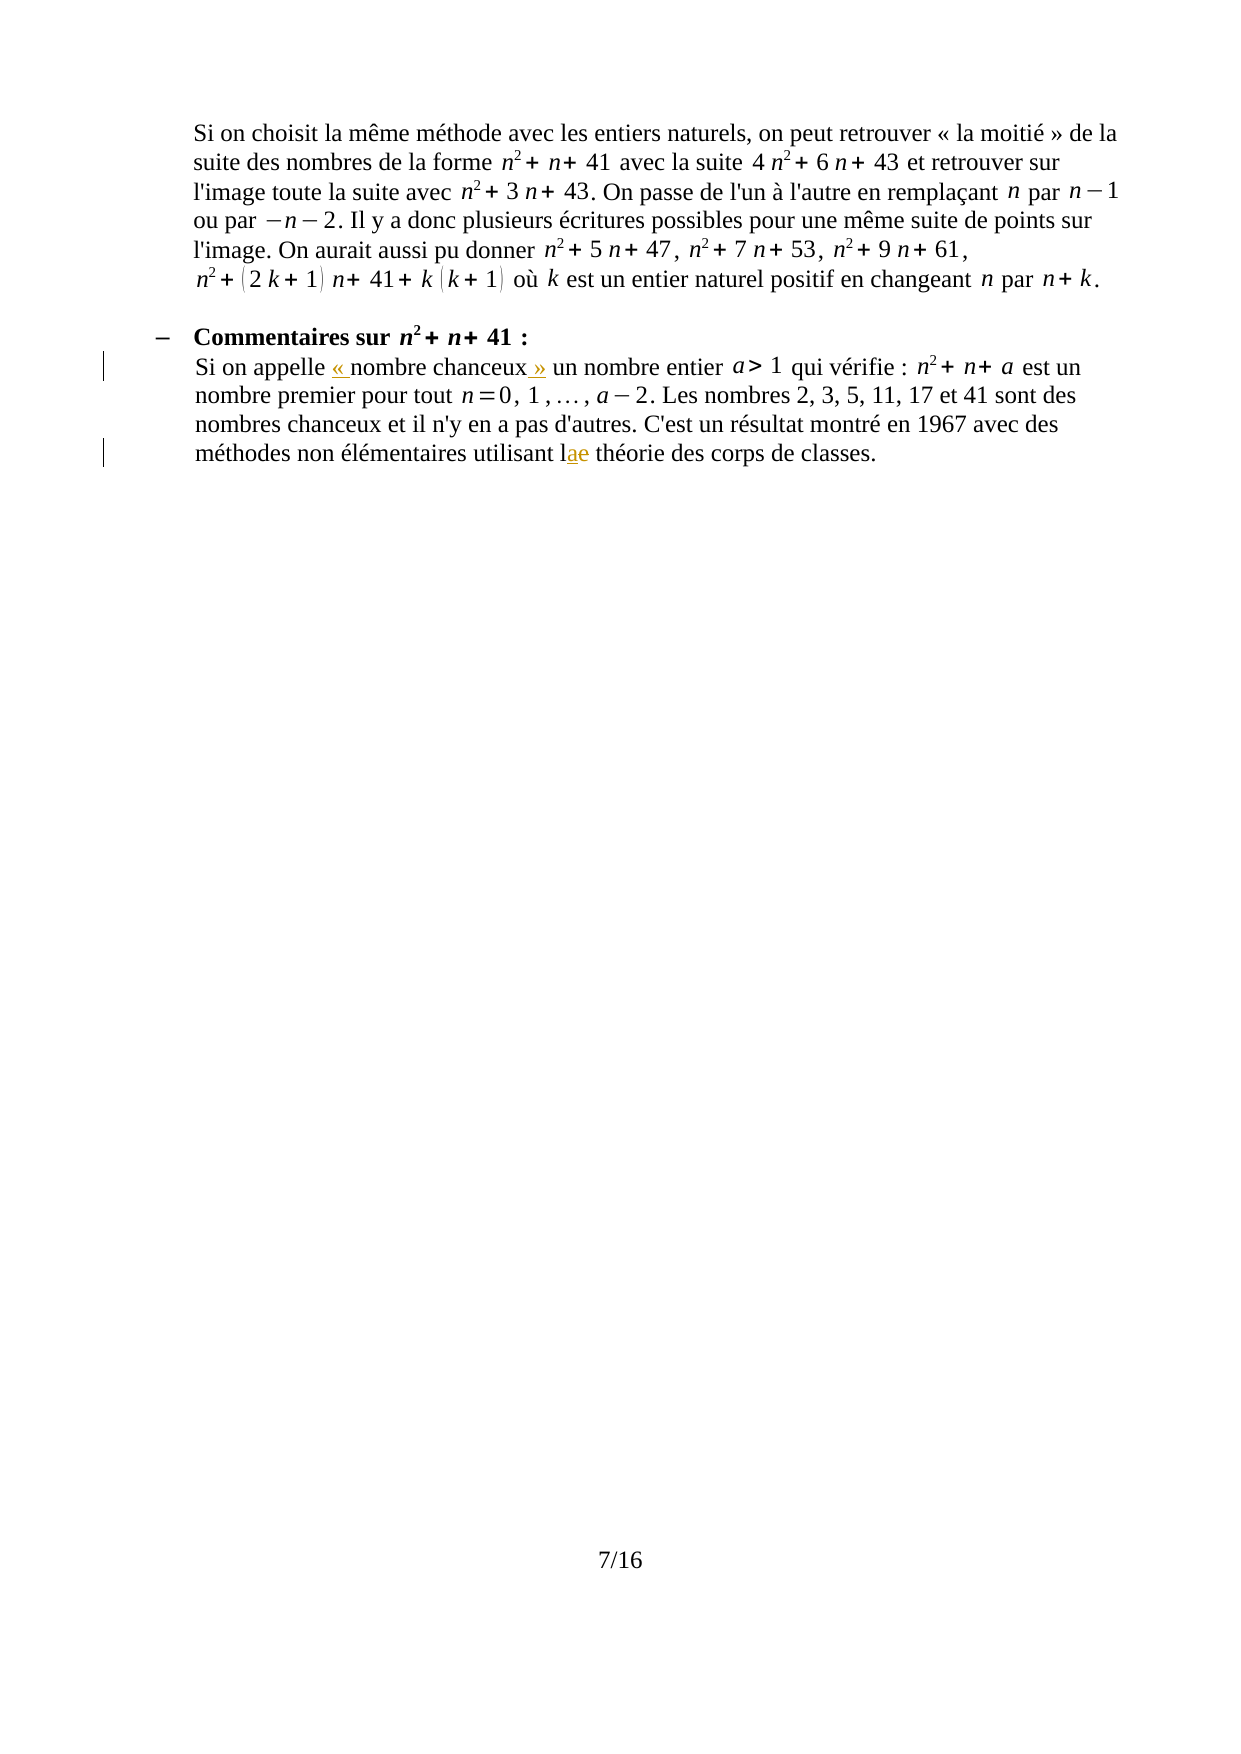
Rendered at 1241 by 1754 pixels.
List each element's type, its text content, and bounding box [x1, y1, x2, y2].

text Si on appelle « nombre chanceux » un nombre entier qui vérifie : est un nombre premier pour tout , . Les nombres 2, 3, 5, 11, 17 et 41 sont des nombres chanceux et il n'y en a pas d'autres. C'est un résultat montré en 1967 avec des méthodes non élémentaires utilisant la théorie des corps de classes. [195, 351, 1122, 467]
list Commentaires sur : [156, 322, 1122, 351]
text Si on choisit la même méthode avec les entiers naturels, on peut retrouver « la moitié » de la suite des nombres de la forme avec la suite et retrouver sur l'image toute la suite avec . On passe de l'un à l'autre en remplaçant par ou par . Il y a donc plusieurs écritures possibles pour une même suite de points sur l'image. On aurait aussi pu donner , , , où est un entier naturel positif en changeant par . [171, 118, 1122, 293]
